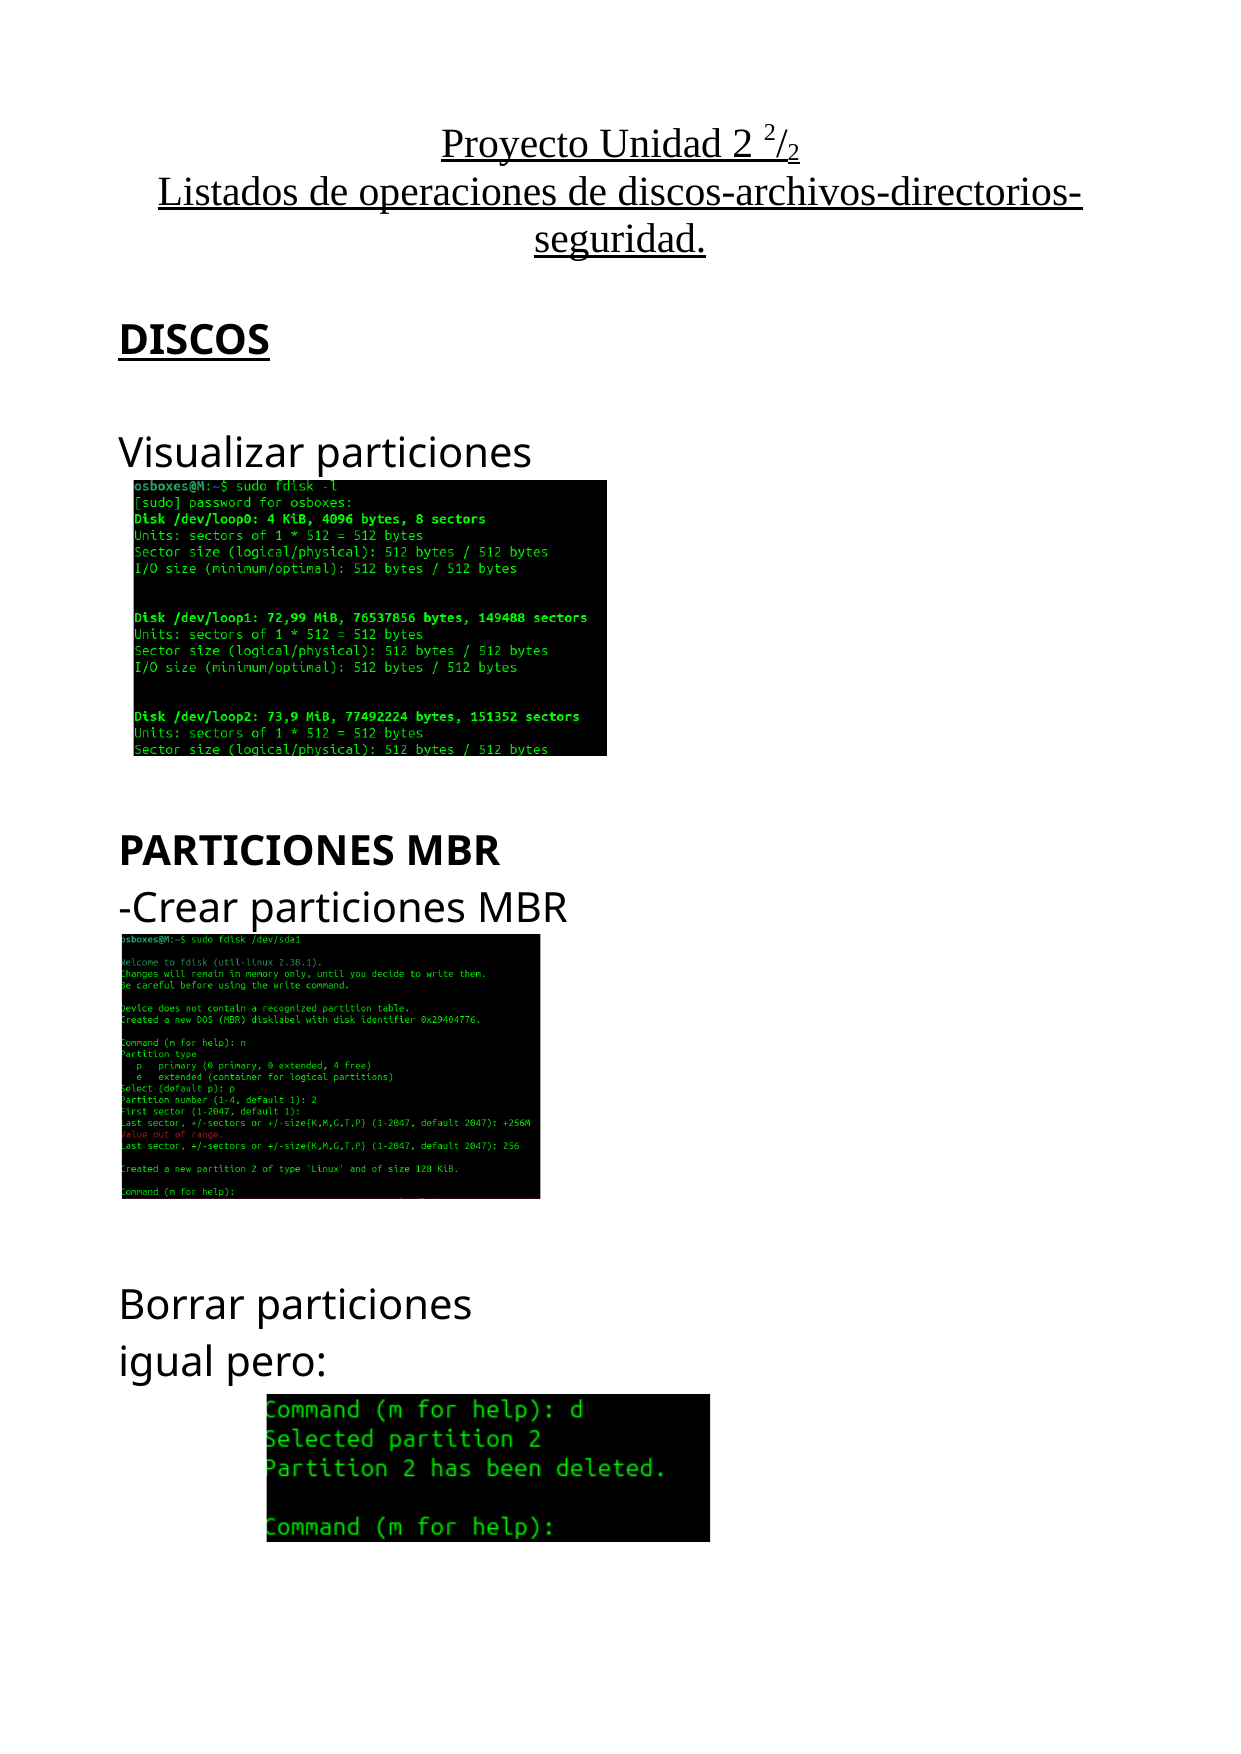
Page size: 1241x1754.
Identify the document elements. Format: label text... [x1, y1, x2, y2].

text DISCOS [118, 310, 1122, 367]
text -Crear particiones MBR [118, 877, 1122, 934]
text PARTICIONES MBR [118, 821, 1122, 877]
picture [121, 934, 541, 1199]
text igual pero: [118, 1332, 1122, 1388]
picture [266, 1394, 711, 1542]
picture [133, 480, 607, 756]
text Borrar particiones [118, 1275, 1122, 1332]
text Visualizar particiones [118, 423, 1122, 480]
text Proyecto Unidad 2 2/2 [118, 118, 1122, 166]
text Listados de operaciones de discos-archivos-directorios-seguridad. [118, 166, 1122, 262]
